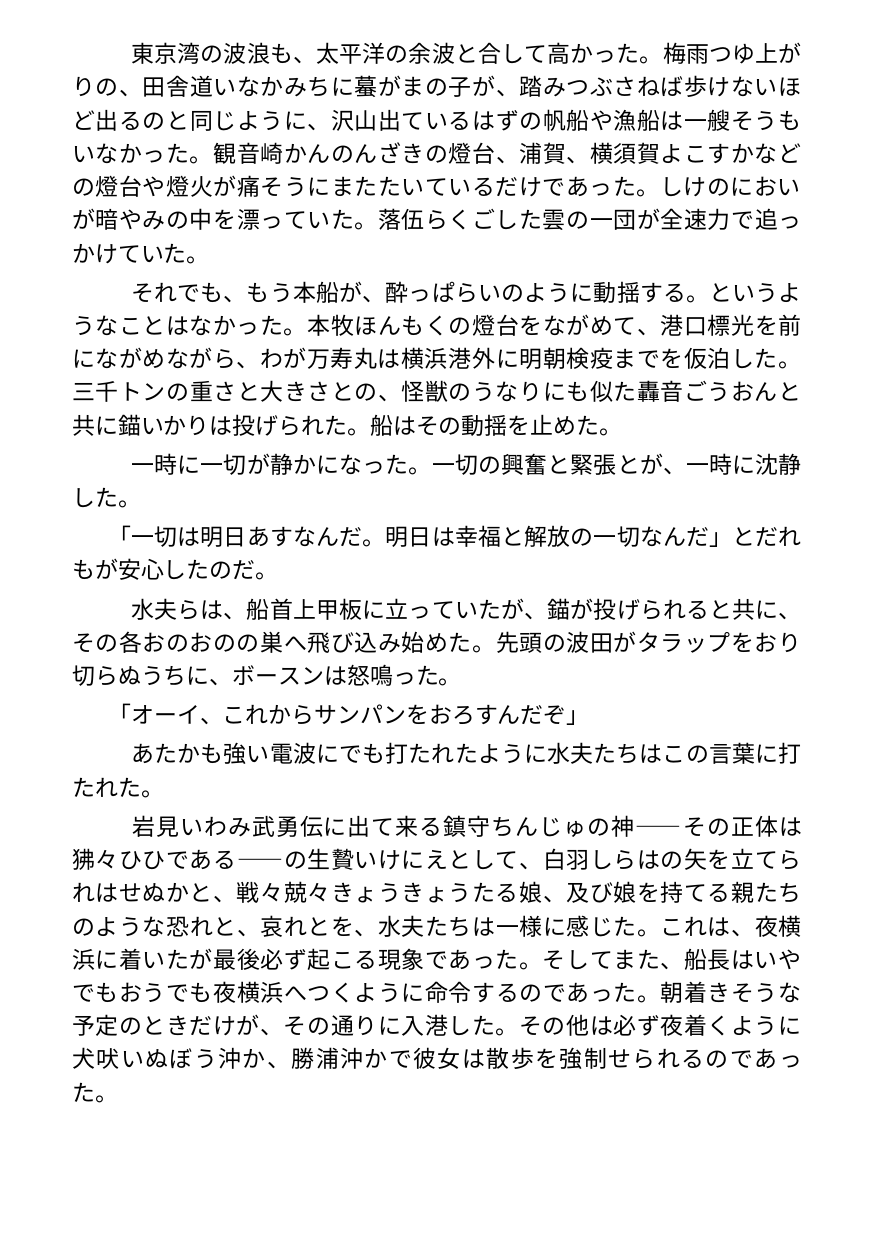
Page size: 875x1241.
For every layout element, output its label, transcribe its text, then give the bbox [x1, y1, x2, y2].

text 水夫らは、船首上甲板に立っていたが、錨が投げられると共に、その各おのおのの巣へ飛び込み始めた。先頭の波田がタラップをおり切らぬうちに、ボースンは怒鳴った。 [72, 591, 802, 691]
text あたかも強い電波にでも打たれたように水夫たちはこの言葉に打たれた。 [72, 736, 802, 803]
text 岩見いわみ武勇伝に出て来る鎮守ちんじゅの神――その正体は狒々ひひである――の生贄いけにえとして、白羽しらはの矢を立てられはせぬかと、戦々兢々きょうきょうたる娘、及び娘を持てる親たちのような恐れと、哀れとを、水夫たちは一様に感じた。これは、夜横浜に着いたが最後必ず起こる現象であった。そしてまた、船長はいやでもおうでも夜横浜へつくように命令するのであった。朝着きそうな予定のときだけが、その通りに入港した。その他は必ず夜着くように犬吠いぬぼう沖か、勝浦沖かで彼女は散歩を強制せられるのであった。 [72, 809, 802, 1108]
text 「オーイ、これからサンパンをおろすんだぞ」 [72, 697, 802, 730]
text それでも、もう本船が、酔っぱらいのように動揺する。というようなことはなかった。本牧ほんもくの燈台をながめて、港口標光を前にながめながら、わが万寿丸は横浜港外に明朝検疫までを仮泊した。三千トンの重さと大きさとの、怪獣のうなりにも似た轟音ごうおんと共に錨いかりは投げられた。船はその動揺を止めた。 [72, 274, 802, 441]
text 東京湾の波浪も、太平洋の余波と合して高かった。梅雨つゆ上がりの、田舎道いなかみちに蟇がまの子が、踏みつぶさねば歩けないほど出るのと同じように、沢山出ているはずの帆船や漁船は一艘そうもいなかった。観音崎かんのんざきの燈台、浦賀、横須賀よこすかなどの燈台や燈火が痛そうにまたたいているだけであった。しけのにおいが暗やみの中を漂っていた。落伍らくごした雲の一団が全速力で追っかけていた。 [72, 36, 802, 269]
text 一時に一切が静かになった。一切の興奮と緊張とが、一時に沈静した。 [72, 447, 802, 513]
text 「一切は明日あすなんだ。明日は幸福と解放の一切なんだ」とだれもが安心したのだ。 [72, 519, 802, 586]
